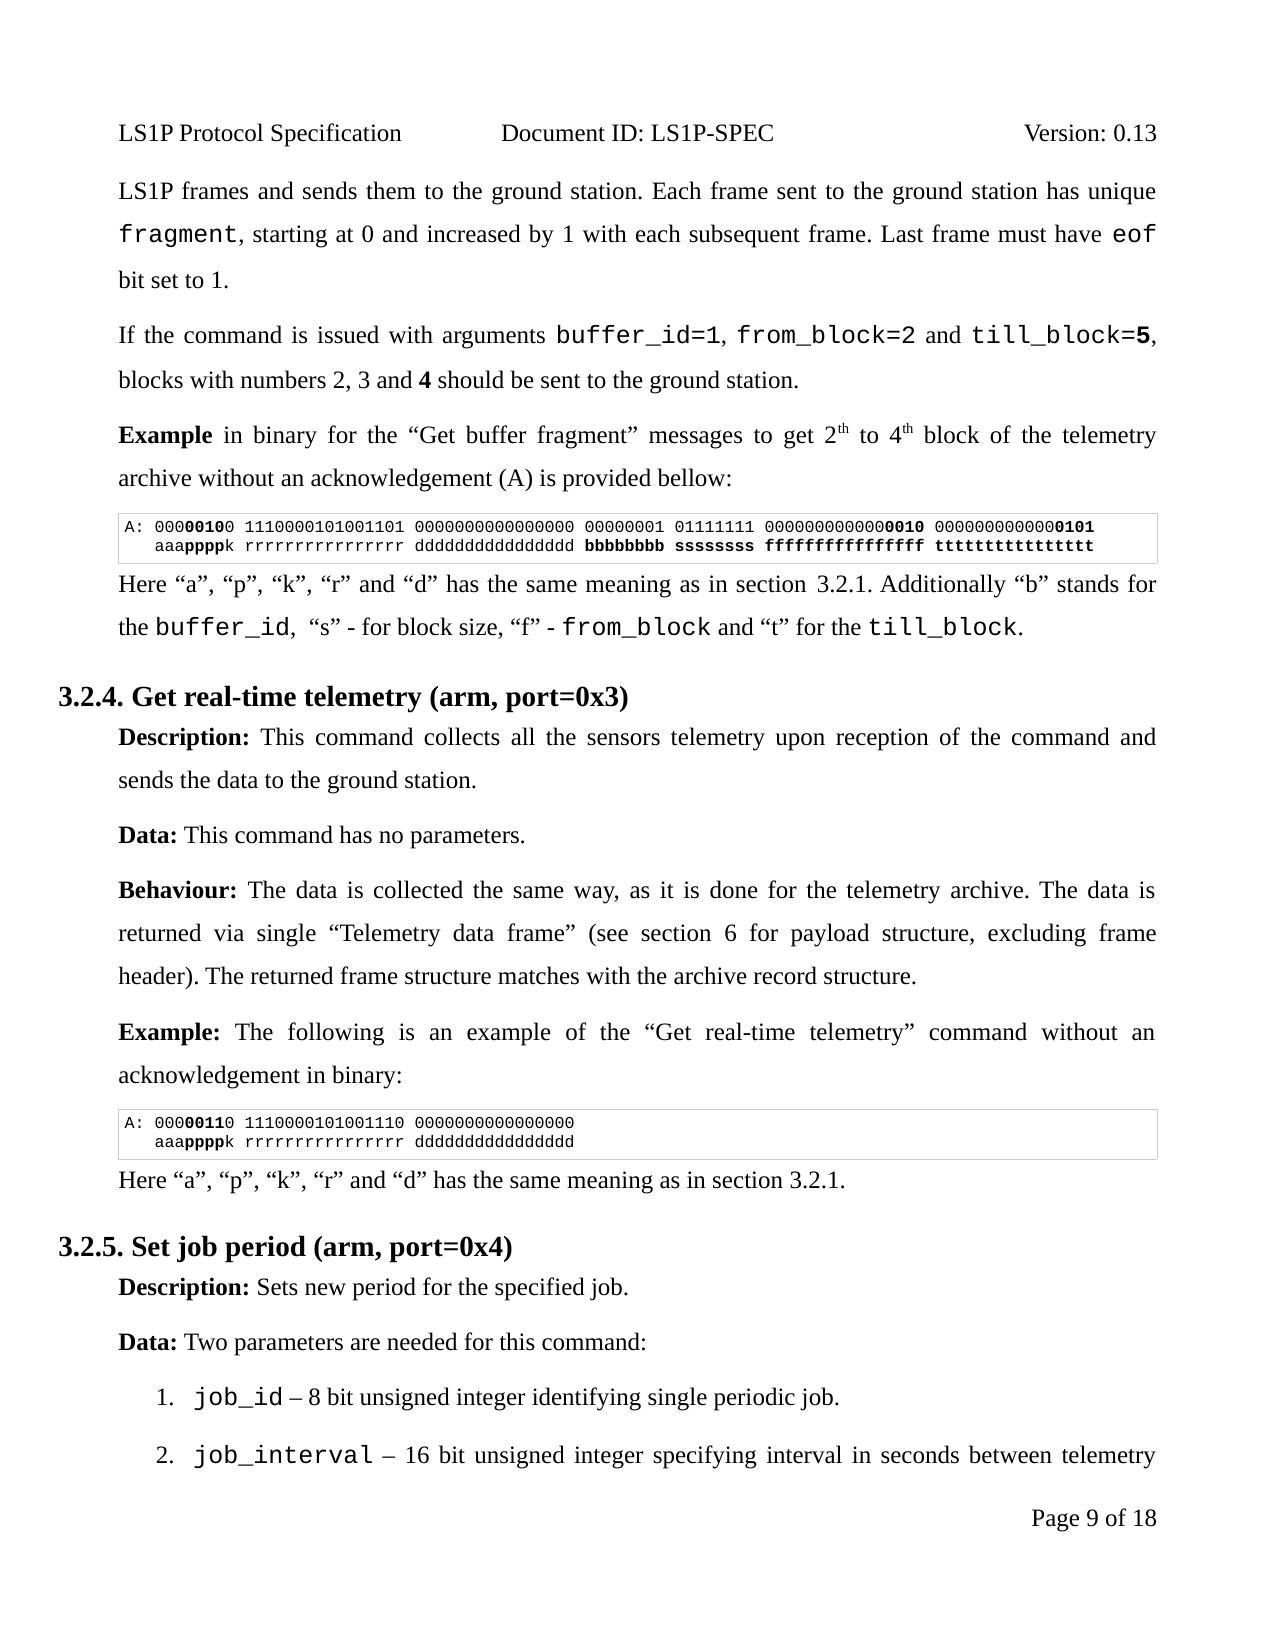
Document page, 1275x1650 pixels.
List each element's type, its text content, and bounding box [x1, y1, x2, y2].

list job_interval – 16 bit unsigned integer specifying interval in seconds between telemetry [156, 1441, 1157, 1471]
text Description: This command collects all the sensors telemetry upon reception of the command and sends the data to the ground station. [118, 722, 1157, 793]
text Example in binary for the “Get buffer fragment” messages to get 2th to 4th block of the telemetry archive without an acknowledgement (A) is provided bellow: [118, 420, 1157, 492]
text If the command is issued with arguments buffer_id=1, from_block=2 and till_block=5, blocks with numbers 2, 3 and 4 should be sent to the ground station. [118, 320, 1157, 394]
text LS1P frames and sends them to the ground station. Each frame sent to the ground station has unique fragment, starting at 0 and increased by 1 with each subsequent frame. Last frame must have eof bit set to 1. [118, 176, 1157, 293]
text aaappppk rrrrrrrrrrrrrrrr dddddddddddddddd [119, 1128, 1157, 1159]
text Example: The following is an example of the “Get real-time telemetry” command without an acknowledgement in binary: [118, 1017, 1157, 1088]
text Description: Sets new period for the specified job. [118, 1272, 1157, 1301]
subtitle Get real-time telemetry (arm, port=0x3) [58, 679, 1157, 713]
text Behaviour: The data is collected the same way, as it is done for the telemetry archive. The data is returned via single “Telemetry data frame” (see section 6 for payload structure, excluding frame header). The returned frame structure matches with the archive record structure. [118, 875, 1157, 990]
text Data: Two parameters are needed for this command: [118, 1327, 1157, 1356]
text aaappppk rrrrrrrrrrrrrrrr dddddddddddddddd bbbbbbbb ssssssss ffffffffffffffff tttttttttttttttt [119, 531, 1157, 563]
text Here “a”, “p”, “k”, “r” and “d” has the same meaning as in section 3.2.1. Additionally “b” stands for the buffer_id, “s” - for block size, “f” - from_block and “t” for the till_block. [118, 569, 1157, 643]
text Data: This command has no parameters. [118, 820, 1157, 849]
text A: 00000100 1110000101001101 0000000000000000 00000001 01111111 0000000000000010 0000000000000101 [119, 514, 1157, 531]
subtitle Set job period (arm, port=0x4) [58, 1229, 1157, 1263]
text Here “a”, “p”, “k”, “r” and “d” has the same meaning as in section 3.2.1. [118, 1165, 1157, 1194]
text A: 00000110 1110000101001110 0000000000000000 [119, 1110, 1157, 1128]
list job_id – 8 bit unsigned integer identifying single periodic job. [156, 1382, 1157, 1413]
